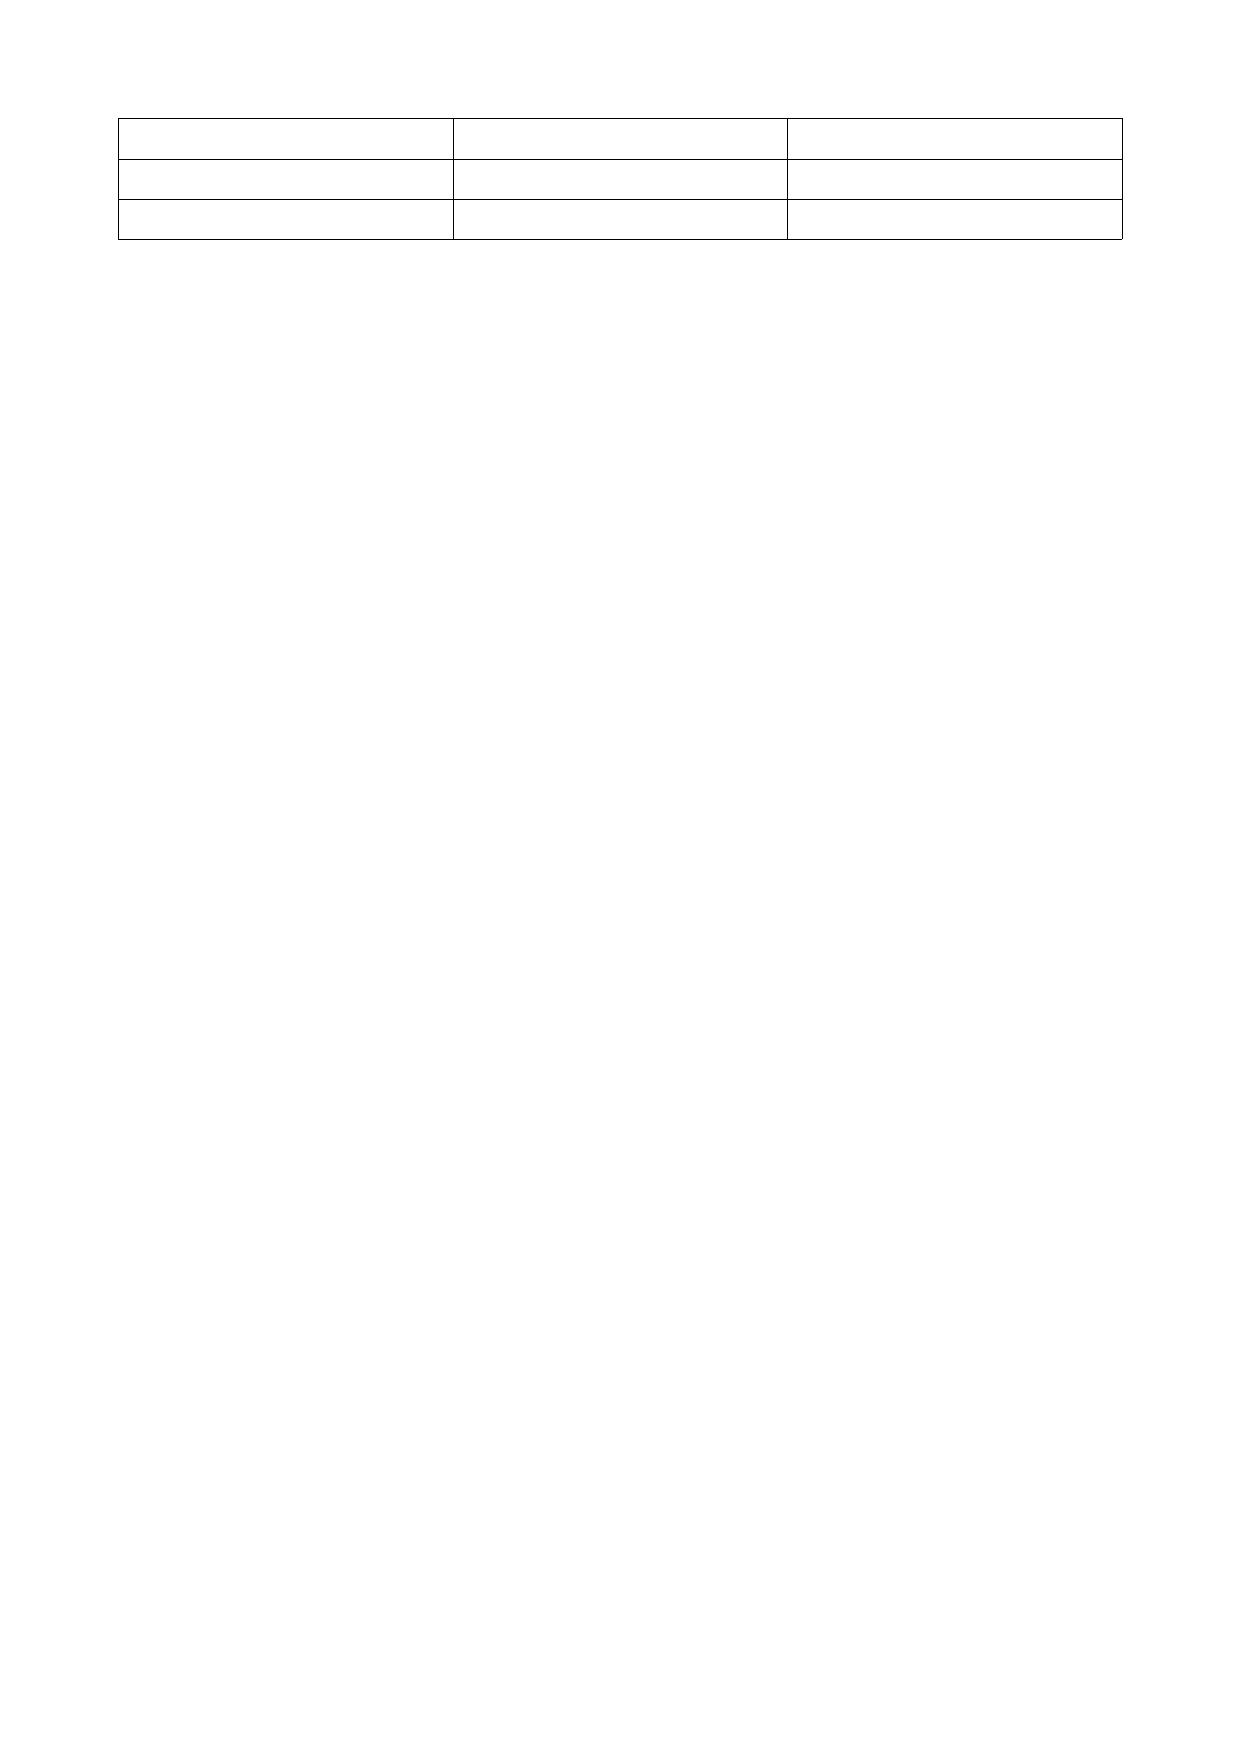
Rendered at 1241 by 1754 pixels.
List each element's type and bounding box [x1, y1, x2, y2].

table_cell [454, 160, 787, 199]
table_cell [119, 200, 453, 239]
table_cell [119, 119, 453, 158]
table_cell [454, 119, 787, 158]
table_cell [788, 200, 1122, 239]
table_cell [788, 160, 1122, 199]
table_cell [454, 200, 787, 239]
table_cell [119, 160, 453, 199]
table_cell [788, 119, 1122, 158]
